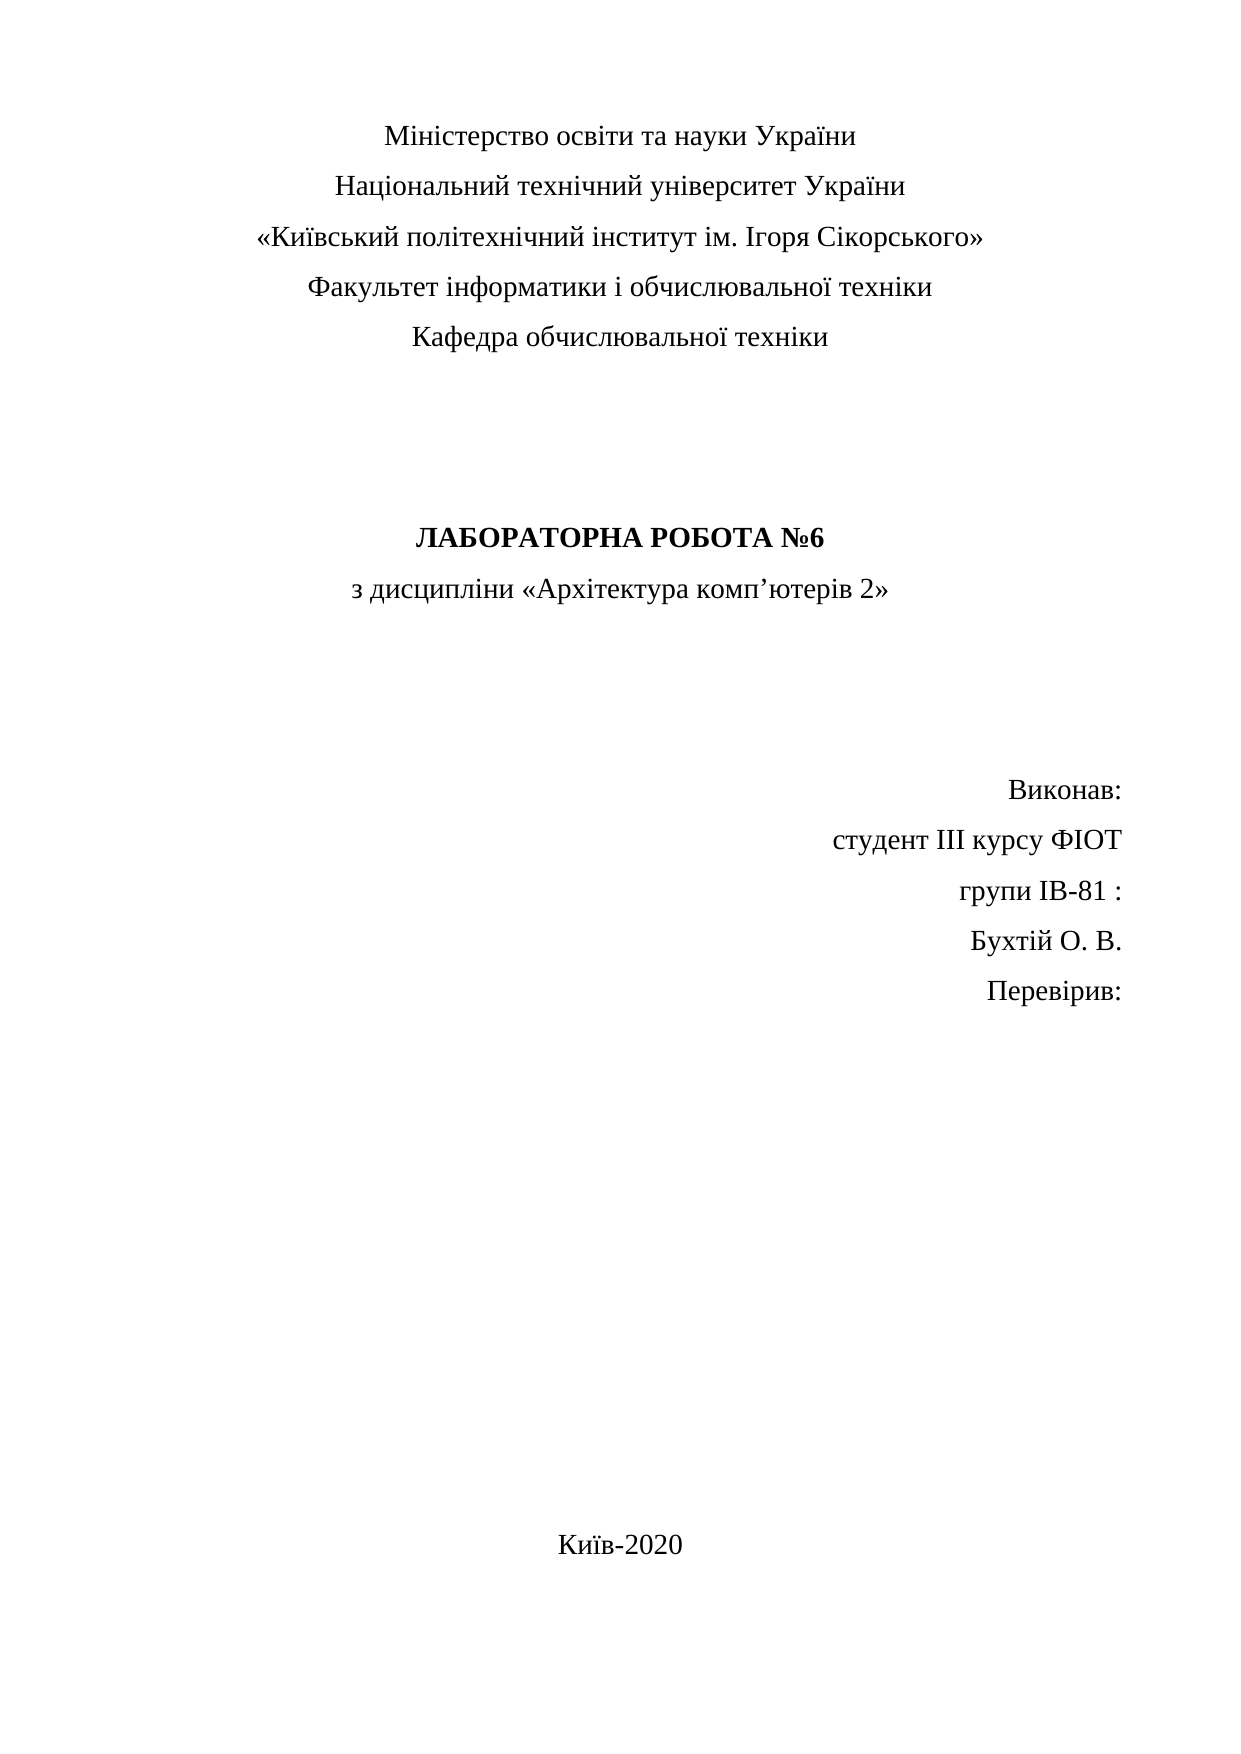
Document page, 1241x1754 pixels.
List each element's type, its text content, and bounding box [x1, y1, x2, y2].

text «Київський політехнічний інститут ім. Ігоря Сікорського» [118, 219, 1122, 252]
text групи ІВ-81 : [118, 873, 1122, 906]
text Кафедра обчислювальної техніки [118, 319, 1122, 353]
text Національний технічний університет України [118, 168, 1122, 202]
text студент III курсу ФІОТ [118, 822, 1122, 856]
text з дисципліни «Архітектура компʼютерів 2» [118, 571, 1122, 604]
text Перевірив: [118, 973, 1122, 1007]
text Факультет інформатики і обчислювальної техніки [118, 269, 1122, 303]
text Виконав: [118, 772, 1122, 806]
text Міністерство освіти та науки України [118, 118, 1122, 152]
text Київ-2020 [118, 1527, 1122, 1560]
text ЛАБОРАТОРНА РОБОТА №6 [118, 521, 1122, 554]
text Бухтій О. В. [118, 923, 1122, 957]
